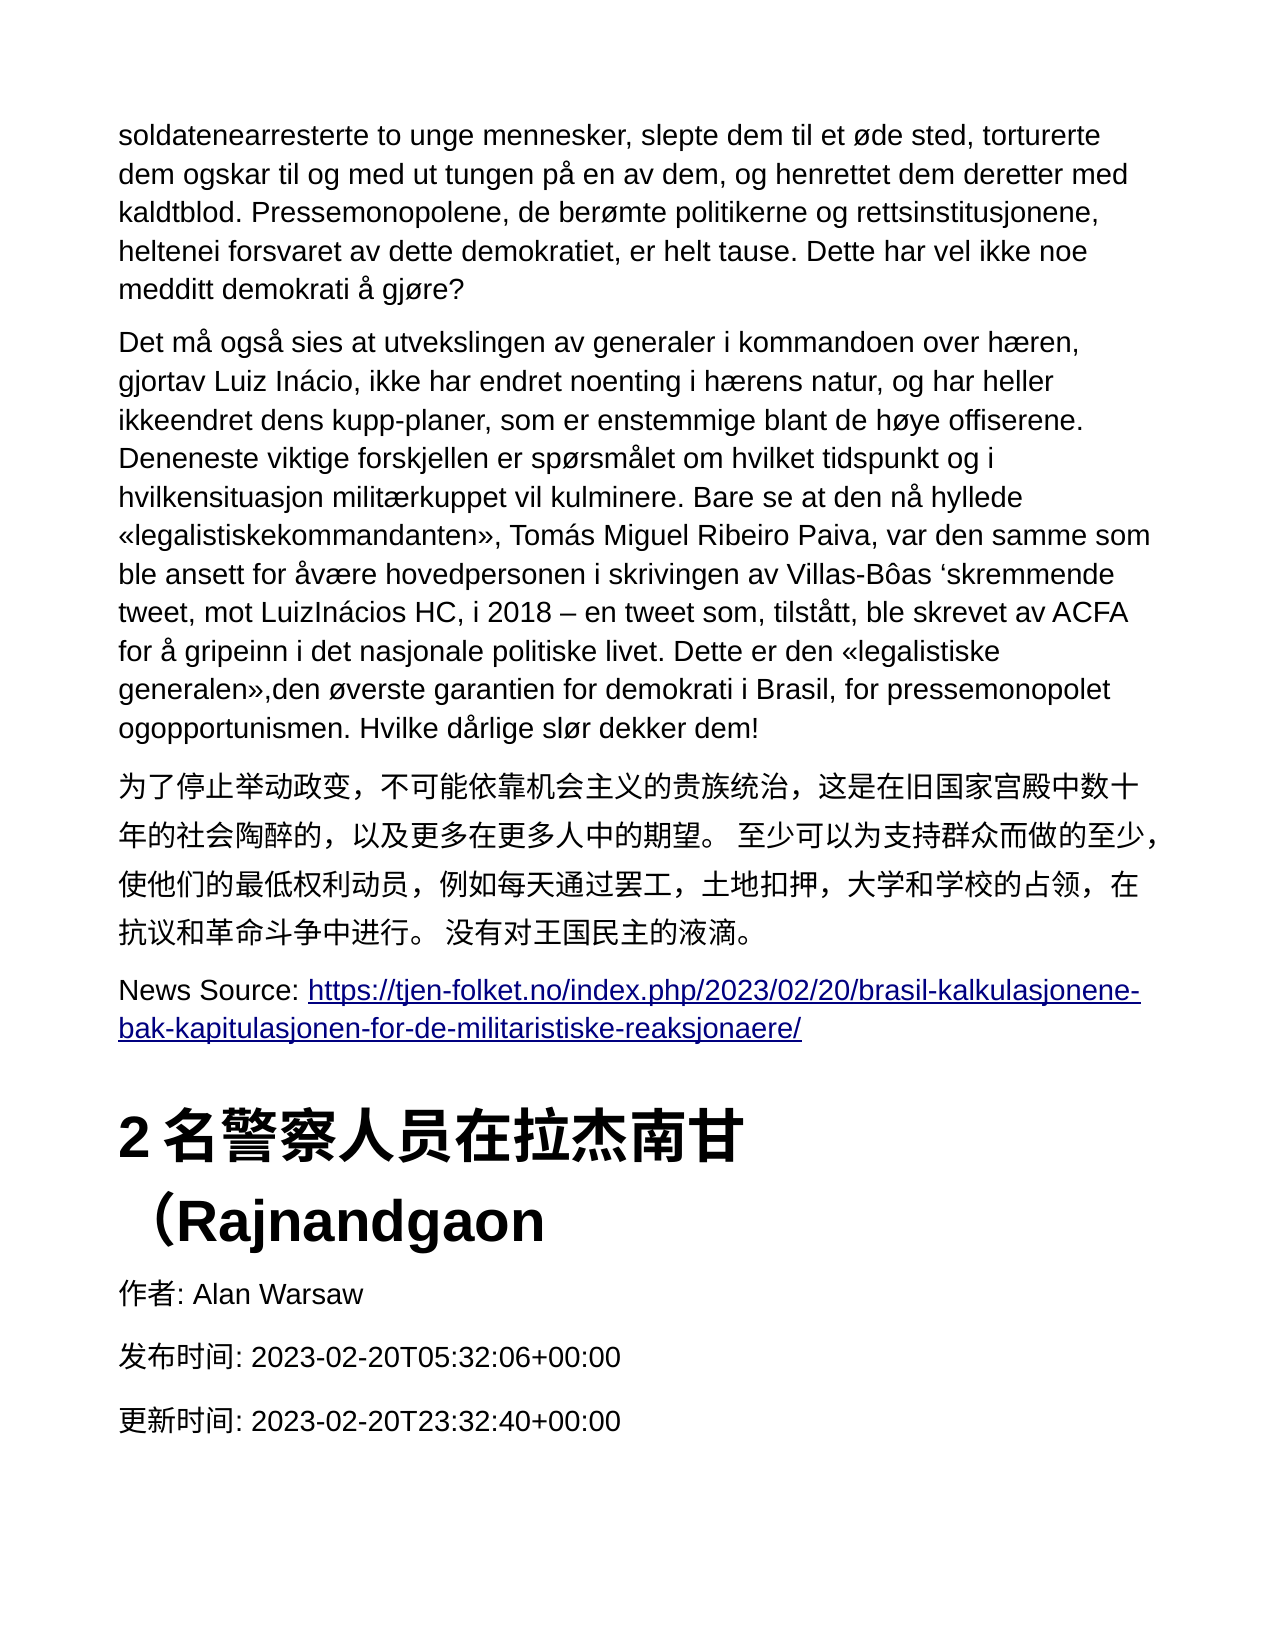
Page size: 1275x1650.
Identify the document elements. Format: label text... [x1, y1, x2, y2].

text Det må også sies at utvekslingen av generaler i kommandoen over hæren, gjortav Luiz Inácio, ikke har endret noenting i hærens natur, og har heller ikkeendret dens kupp-planer, som er enstemmige blant de høye offiserene. Deneneste viktige forskjellen er spørsmålet om hvilket tidspunkt og i hvilkensituasjon militærkuppet vil kulminere. Bare se at den nå hyllede «legalistiskekommandanten», Tomás Miguel Ribeiro Paiva, var den samme som ble ansett for åvære hovedpersonen i skrivingen av Villas-Bôas ‘skremmende tweet, mot LuizInácios HC, i 2018 – en tweet som, tilstått, ble skrevet av ACFA for å gripeinn i det nasjonale politiske livet. Dette er den «legalistiske generalen»,den øverste garantien for demokrati i Brasil, for pressemonopolet ogopportunismen. Hvilke dårlige slør dekker dem! [118, 325, 1157, 744]
text 为了停止举动政变，不可能依靠机会主义的贵族统治，这是在旧国家宫殿中数十年的社会陶醉的，以及更多在更多人中的期望。 至少可以为支持群众而做的至少，使他们的最低权利动员，例如每天通过罢工，土地扣押，大学和学校的占领，在抗议和革命斗争中进行。 没有对王国民主的液滴。 [118, 764, 1157, 952]
text News Source: https://tjen-folket.no/index.php/2023/02/20/brasil-kalkulasjonene-bak-kapitulasjonen-for-de-militaristiske-reaksjonaere/ [118, 973, 1157, 1045]
text 更新时间: 2023-02-20T23:32:40+00:00 [118, 1397, 1157, 1439]
text 发布时间: 2023-02-20T05:32:06+00:00 [118, 1334, 1157, 1376]
subtitle 2名警察人员在拉杰南甘（Rajnandgaon [118, 1089, 1157, 1258]
text 作者: Alan Warsaw [118, 1271, 1157, 1313]
text soldatenearresterte to unge mennesker, slepte dem til et øde sted, torturerte dem ogskar til og med ut tungen på en av dem, og henrettet dem deretter med kaldtblod. Pressemonopolene, de berømte politikerne og rettsinstitusjonene, heltenei forsvaret av dette demokratiet, er helt tause. Dette har vel ikke noe medditt demokrati å gjøre? [118, 118, 1157, 306]
